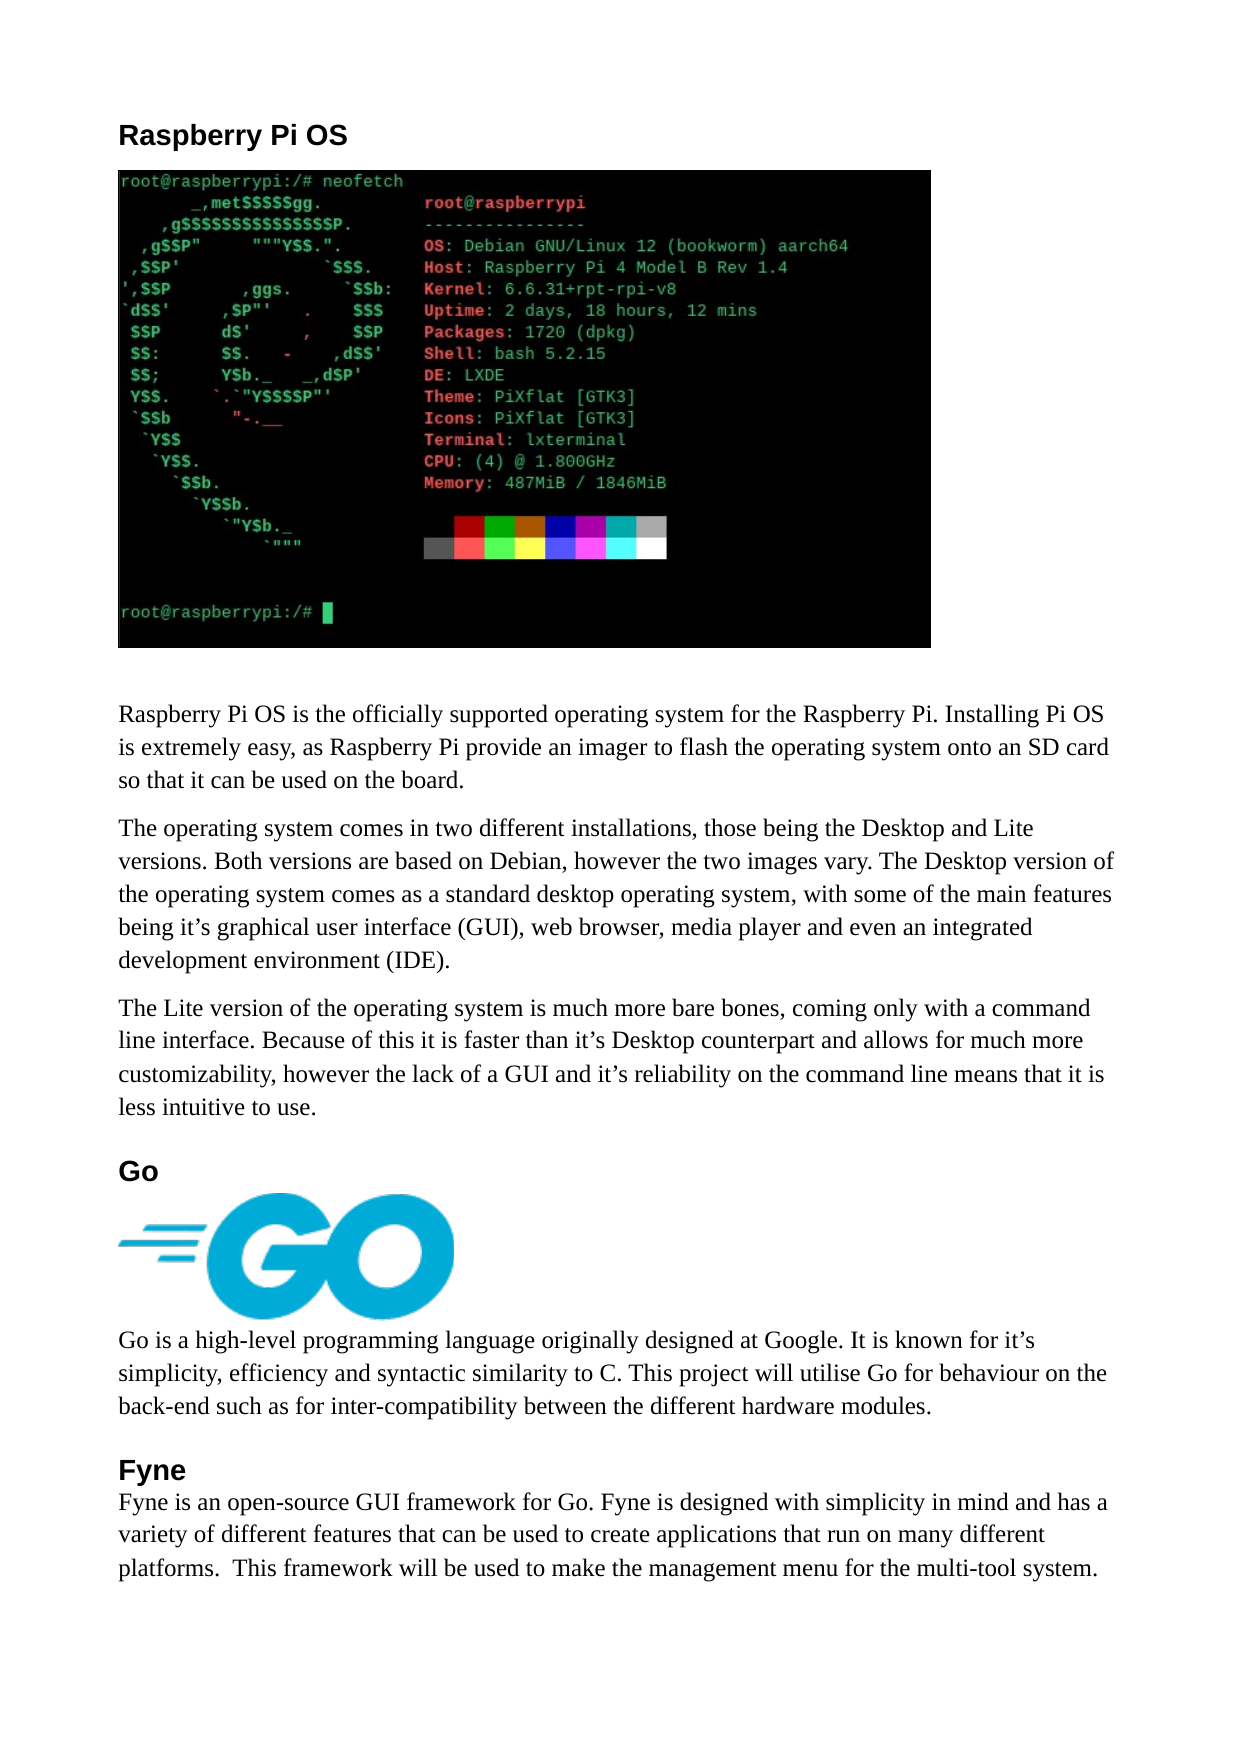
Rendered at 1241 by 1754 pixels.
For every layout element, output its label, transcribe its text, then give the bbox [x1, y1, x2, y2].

picture [242, 1193, 454, 1287]
text The operating system comes in two different installations, those being the Desktop and Lite versions. Both versions are based on Debian, however the two images vary. The Desktop version of the operating system comes as a standard desktop operating system, with some of the main features being it’s graphical user interface (GUI), web browser, media player and even an integrated development environment (IDE). [118, 813, 1122, 974]
picture [119, 171, 930, 647]
text Go is a high-level programming language originally designed at Google. It is known for it’s simplicity, efficiency and syntactic similarity to C. This project will utilise Go for behaviour on the back-end such as for inter-compatibility between the different hardware modules. [118, 1187, 1122, 1419]
text Raspberry Pi OS is the officially supported operating system for the Raspberry Pi. Installing Pi OS is extremely easy, as Raspberry Pi provide an imager to flash the operating system onto an SD card so that it can be used on the board. [118, 699, 1122, 794]
picture [118, 1193, 454, 1321]
subtitle Raspberry Pi OS [118, 118, 1122, 152]
subtitle Go [118, 1154, 1122, 1187]
picture [358, 1225, 421, 1289]
subtitle Fyne [118, 1453, 1122, 1487]
text The Lite version of the operating system is much more bare bones, coming only with a command line interface. Because of this it is faster than it’s Desktop counterpart and allows for much more customizability, however the lack of a GUI and it’s reliability on the command line means that it is less intuitive to use. [118, 993, 1122, 1120]
text Fyne is an open-source GUI framework for Go. Fyne is designed with simplicity in mind and has a variety of different features that can be used to create applications that run on many different platforms. This framework will be used to make the management menu for the multi-tool system. [118, 1487, 1122, 1581]
